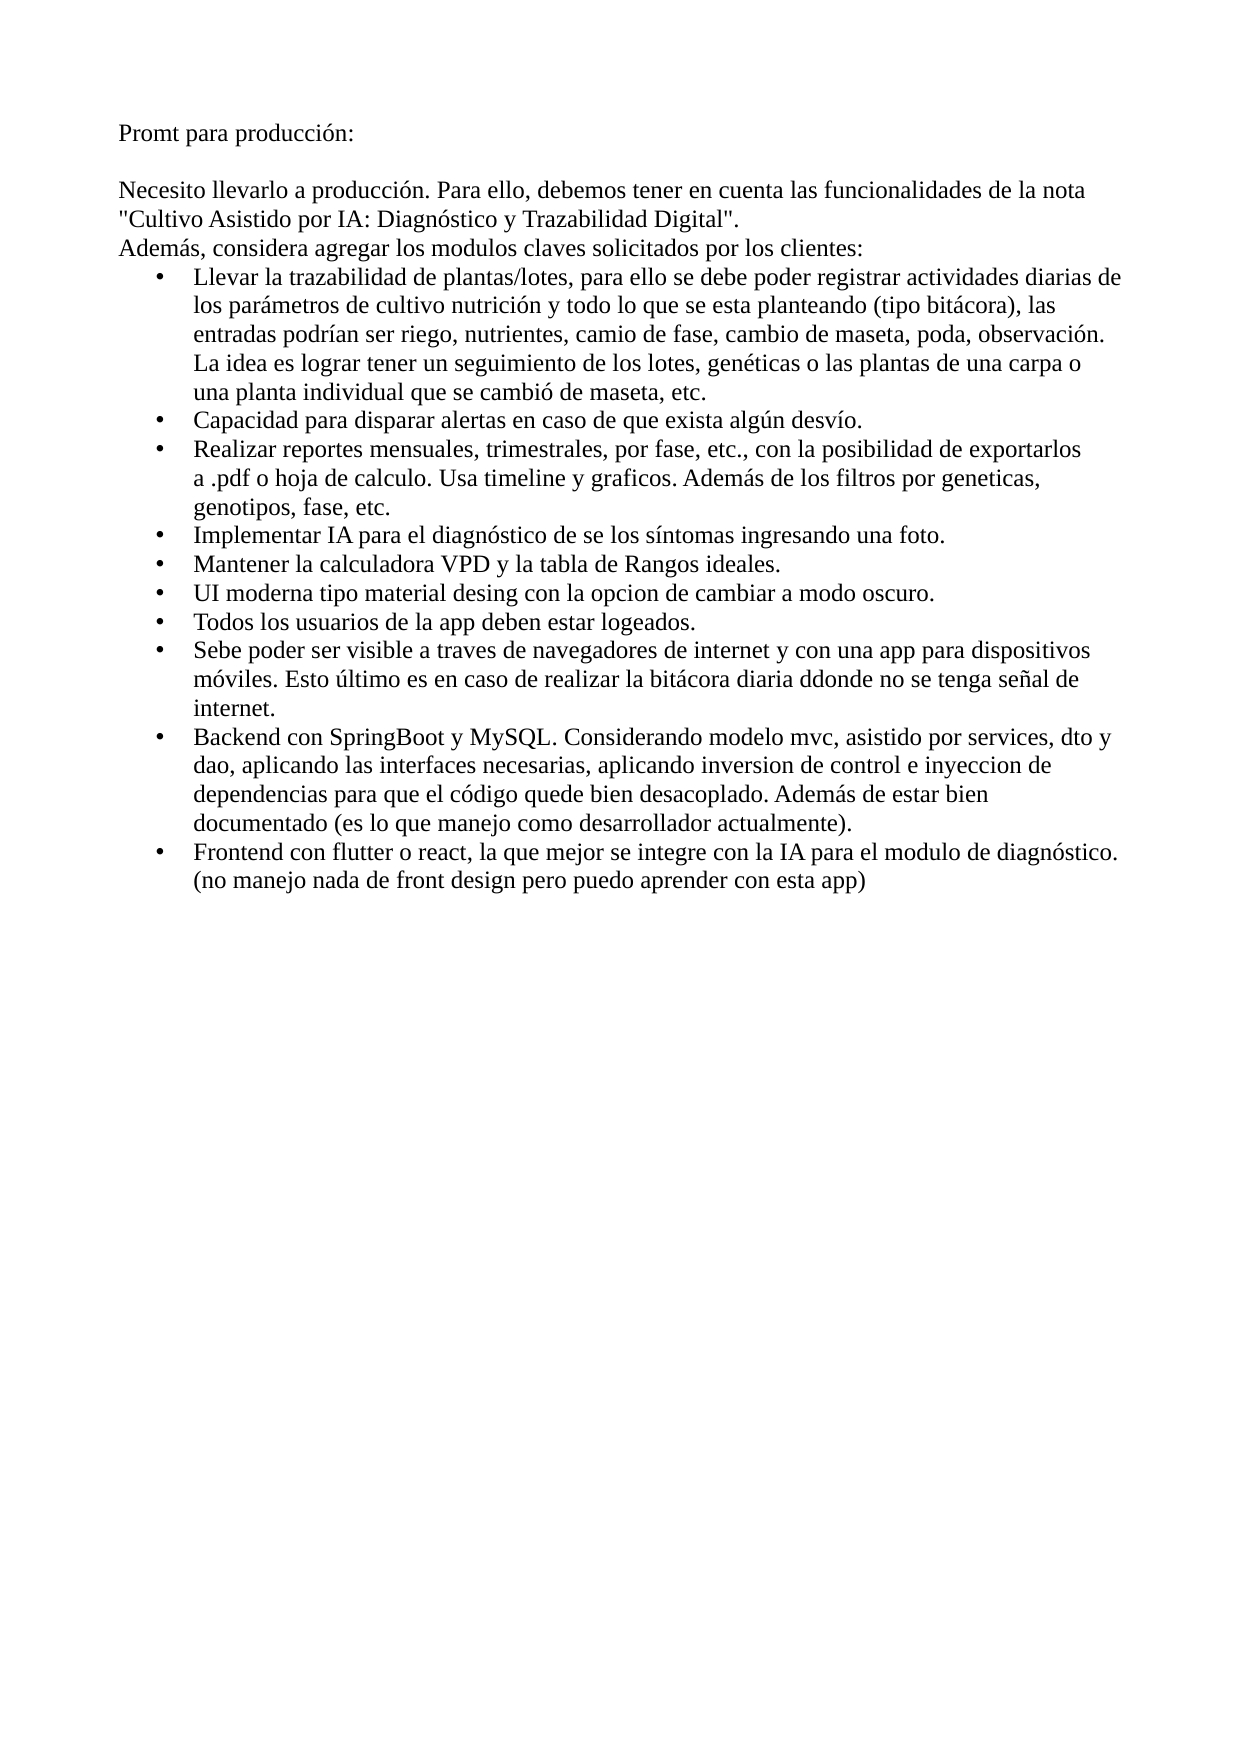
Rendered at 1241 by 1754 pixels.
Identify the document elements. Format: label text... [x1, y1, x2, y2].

list UI moderna tipo material desing con la opcion de cambiar a modo oscuro. [156, 578, 1122, 607]
text Necesito llevarlo a producción. Para ello, debemos tener en cuenta las funcionalidades de la nota "Cultivo Asistido por IA: Diagnóstico y Trazabilidad Digital". [118, 176, 1122, 233]
list Sebe poder ser visible a traves de navegadores de internet y con una app para dispositivos móviles. Esto último es en caso de realizar la bitácora diaria ddonde no se tenga señal de internet. [156, 636, 1122, 722]
list Implementar IA para el diagnóstico de se los síntomas ingresando una foto. [156, 521, 1122, 549]
list Frontend con flutter o react, la que mejor se integre con la IA para el modulo de diagnóstico. (no manejo nada de front design pero puedo aprender con esta app) [156, 837, 1122, 894]
list Backend con SpringBoot y MySQL. Considerando modelo mvc, asistido por services, dto y dao, aplicando las interfaces necesarias, aplicando inversion de control e inyeccion de dependencias para que el código quede bien desacoplado. Además de estar bien documentado (es lo que manejo como desarrollador actualmente). [156, 722, 1122, 837]
list Realizar reportes mensuales, trimestrales, por fase, etc., con la posibilidad de exportarlos a .pdf o hoja de calculo. Usa timeline y graficos. Además de los filtros por geneticas, genotipos, fase, etc. [156, 434, 1122, 521]
text Promt para producción: [118, 118, 1122, 147]
list Mantener la calculadora VPD y la tabla de Rangos ideales. [156, 549, 1122, 578]
list Todos los usuarios de la app deben estar logeados. [156, 607, 1122, 636]
list Capacidad para disparar alertas en caso de que exista algún desvío. [156, 406, 1122, 434]
text Además, considera agregar los modulos claves solicitados por los clientes: [118, 233, 1122, 262]
list Llevar la trazabilidad de plantas/lotes, para ello se debe poder registrar actividades diarias de los parámetros de cultivo nutrición y todo lo que se esta planteando (tipo bitácora), las entradas podrían ser riego, nutrientes, camio de fase, cambio de maseta, poda, observación. La idea es lograr tener un seguimiento de los lotes, genéticas o las plantas de una carpa o una planta individual que se cambió de maseta, etc. [156, 262, 1122, 406]
